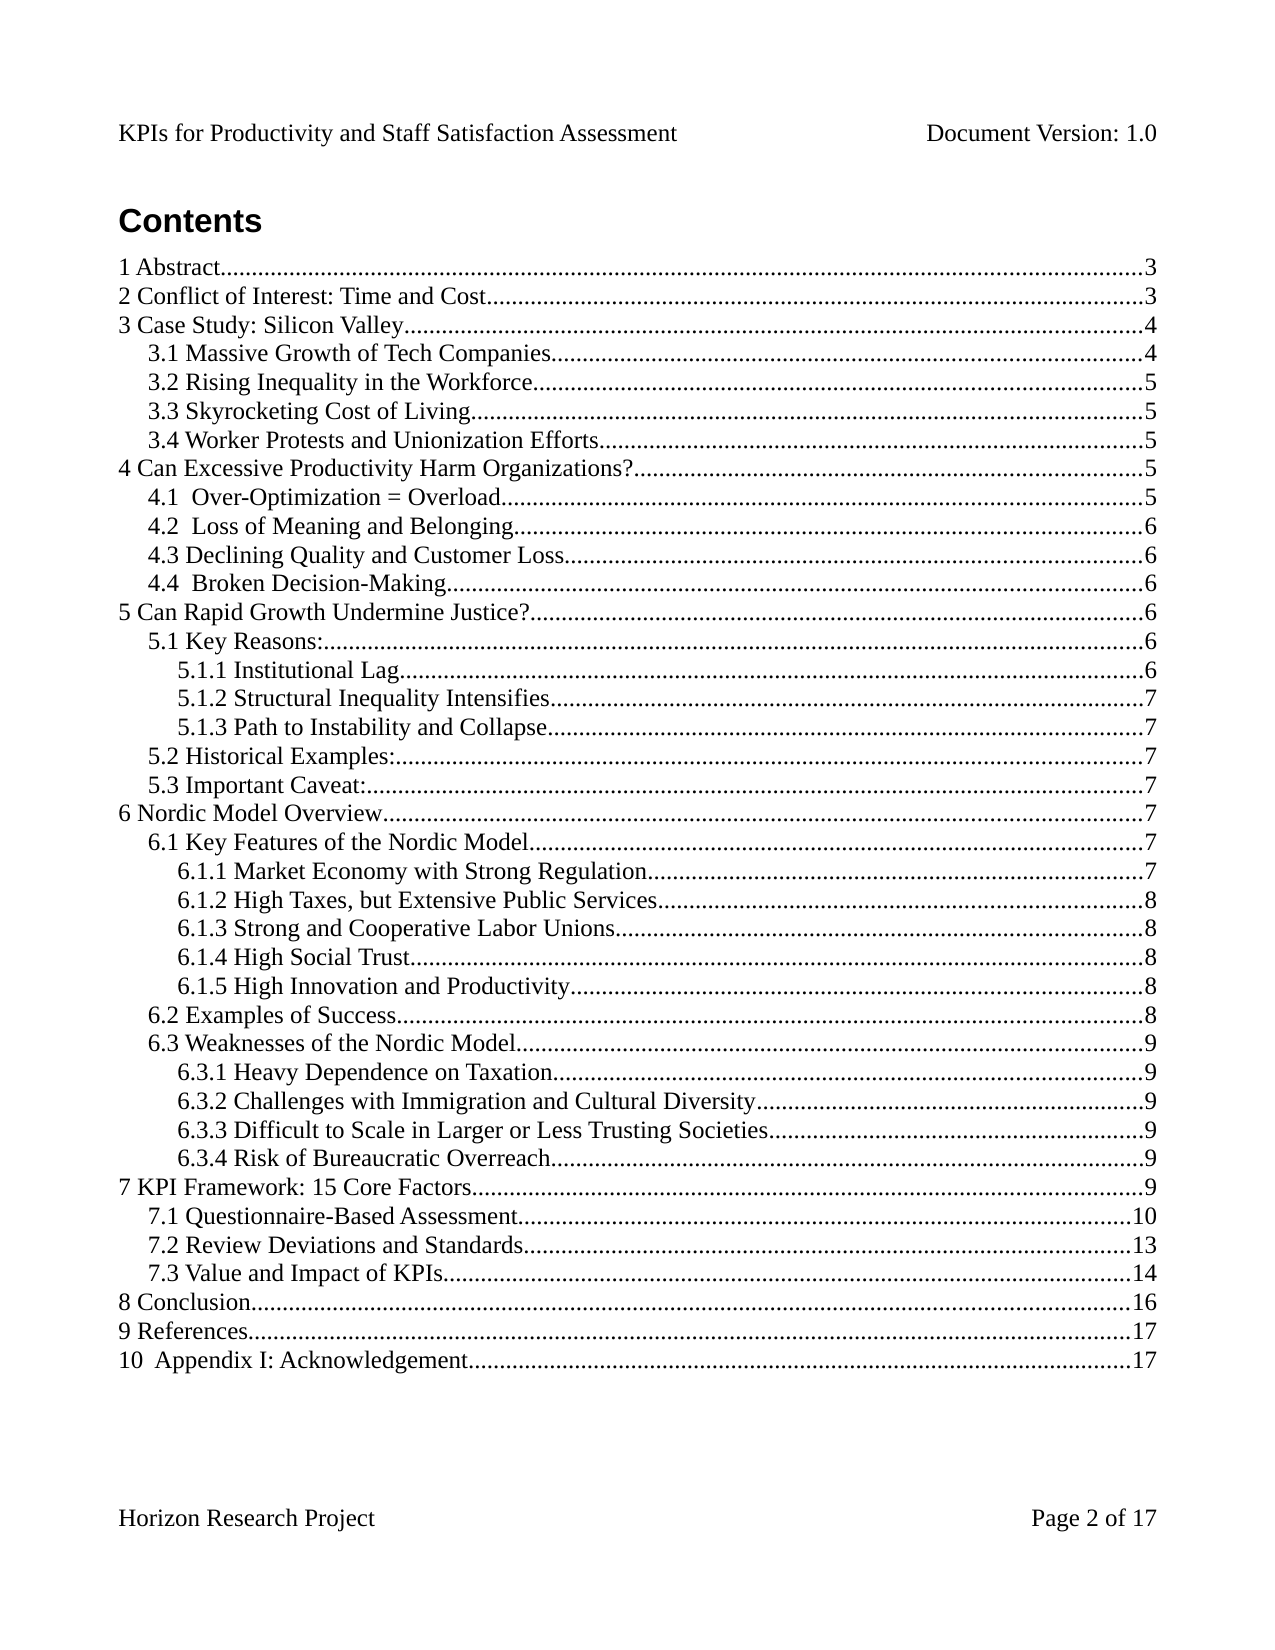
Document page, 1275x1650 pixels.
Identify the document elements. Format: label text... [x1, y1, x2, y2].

text 6.3 Weaknesses of the Nordic Model 9 [148, 1028, 1157, 1057]
text 5.2 Historical Examples: 7 [148, 741, 1157, 770]
text 4.2 Loss of Meaning and Belonging 6 [148, 511, 1157, 540]
text 6.1.3 Strong and Cooperative Labor Unions 8 [177, 913, 1157, 942]
text 3.4 Worker Protests and Unionization Efforts 5 [148, 425, 1157, 453]
text 3.1 Massive Growth of Tech Companies 4 [148, 338, 1157, 367]
text 7 KPI Framework: 15 Core Factors 9 [118, 1172, 1157, 1201]
text 2 Conflict of Interest: Time and Cost 3 [118, 281, 1157, 310]
text 6.1.1 Market Economy with Strong Regulation 7 [177, 856, 1157, 885]
text 6.3.2 Challenges with Immigration and Cultural Diversity 9 [177, 1086, 1157, 1115]
text 5.1 Key Reasons: 6 [148, 626, 1157, 655]
text 3 Case Study: Silicon Valley 4 [118, 310, 1157, 338]
text 1 Abstract 3 [118, 252, 1157, 281]
text 6.1.5 High Innovation and Productivity 8 [177, 971, 1157, 1000]
text 6.2 Examples of Success 8 [148, 1000, 1157, 1028]
text 3.2 Rising Inequality in the Workforce 5 [148, 367, 1157, 396]
text 4.4 Broken Decision-Making 6 [148, 568, 1157, 597]
text 4.3 Declining Quality and Customer Loss 6 [148, 540, 1157, 568]
text 9 References 17 [118, 1316, 1157, 1345]
text 5.1.2 Structural Inequality Intensifies 7 [177, 683, 1157, 712]
text 6.1 Key Features of the Nordic Model 7 [148, 827, 1157, 856]
text 5.1.1 Institutional Lag 6 [177, 655, 1157, 683]
text 7.1 Questionnaire-Based Assessment 10 [148, 1201, 1157, 1230]
text 5.1.3 Path to Instability and Collapse 7 [177, 712, 1157, 741]
text 3.3 Skyrocketing Cost of Living 5 [148, 396, 1157, 425]
text 6 Nordic Model Overview 7 [118, 798, 1157, 827]
text 7.3 Value and Impact of KPIs 14 [148, 1258, 1157, 1287]
text 6.3.1 Heavy Dependence on Taxation 9 [177, 1057, 1157, 1086]
text 6.3.3 Difficult to Scale in Larger or Less Trusting Societies 9 [177, 1115, 1157, 1143]
text 4.1 Over-Optimization = Overload 5 [148, 482, 1157, 511]
text 6.1.2 High Taxes, but Extensive Public Services 8 [177, 885, 1157, 913]
text 5 Can Rapid Growth Undermine Justice? 6 [118, 597, 1157, 626]
text 4 Can Excessive Productivity Harm Organizations? 5 [118, 453, 1157, 482]
text 10 Appendix I: Acknowledgement 17 [118, 1345, 1157, 1373]
text 5.3 Important Caveat: 7 [148, 770, 1157, 798]
subtitle Contents [118, 201, 1157, 240]
text 8 Conclusion 16 [118, 1287, 1157, 1316]
text 6.3.4 Risk of Bureaucratic Overreach 9 [177, 1143, 1157, 1172]
text 7.2 Review Deviations and Standards 13 [148, 1230, 1157, 1258]
text 6.1.4 High Social Trust 8 [177, 942, 1157, 971]
